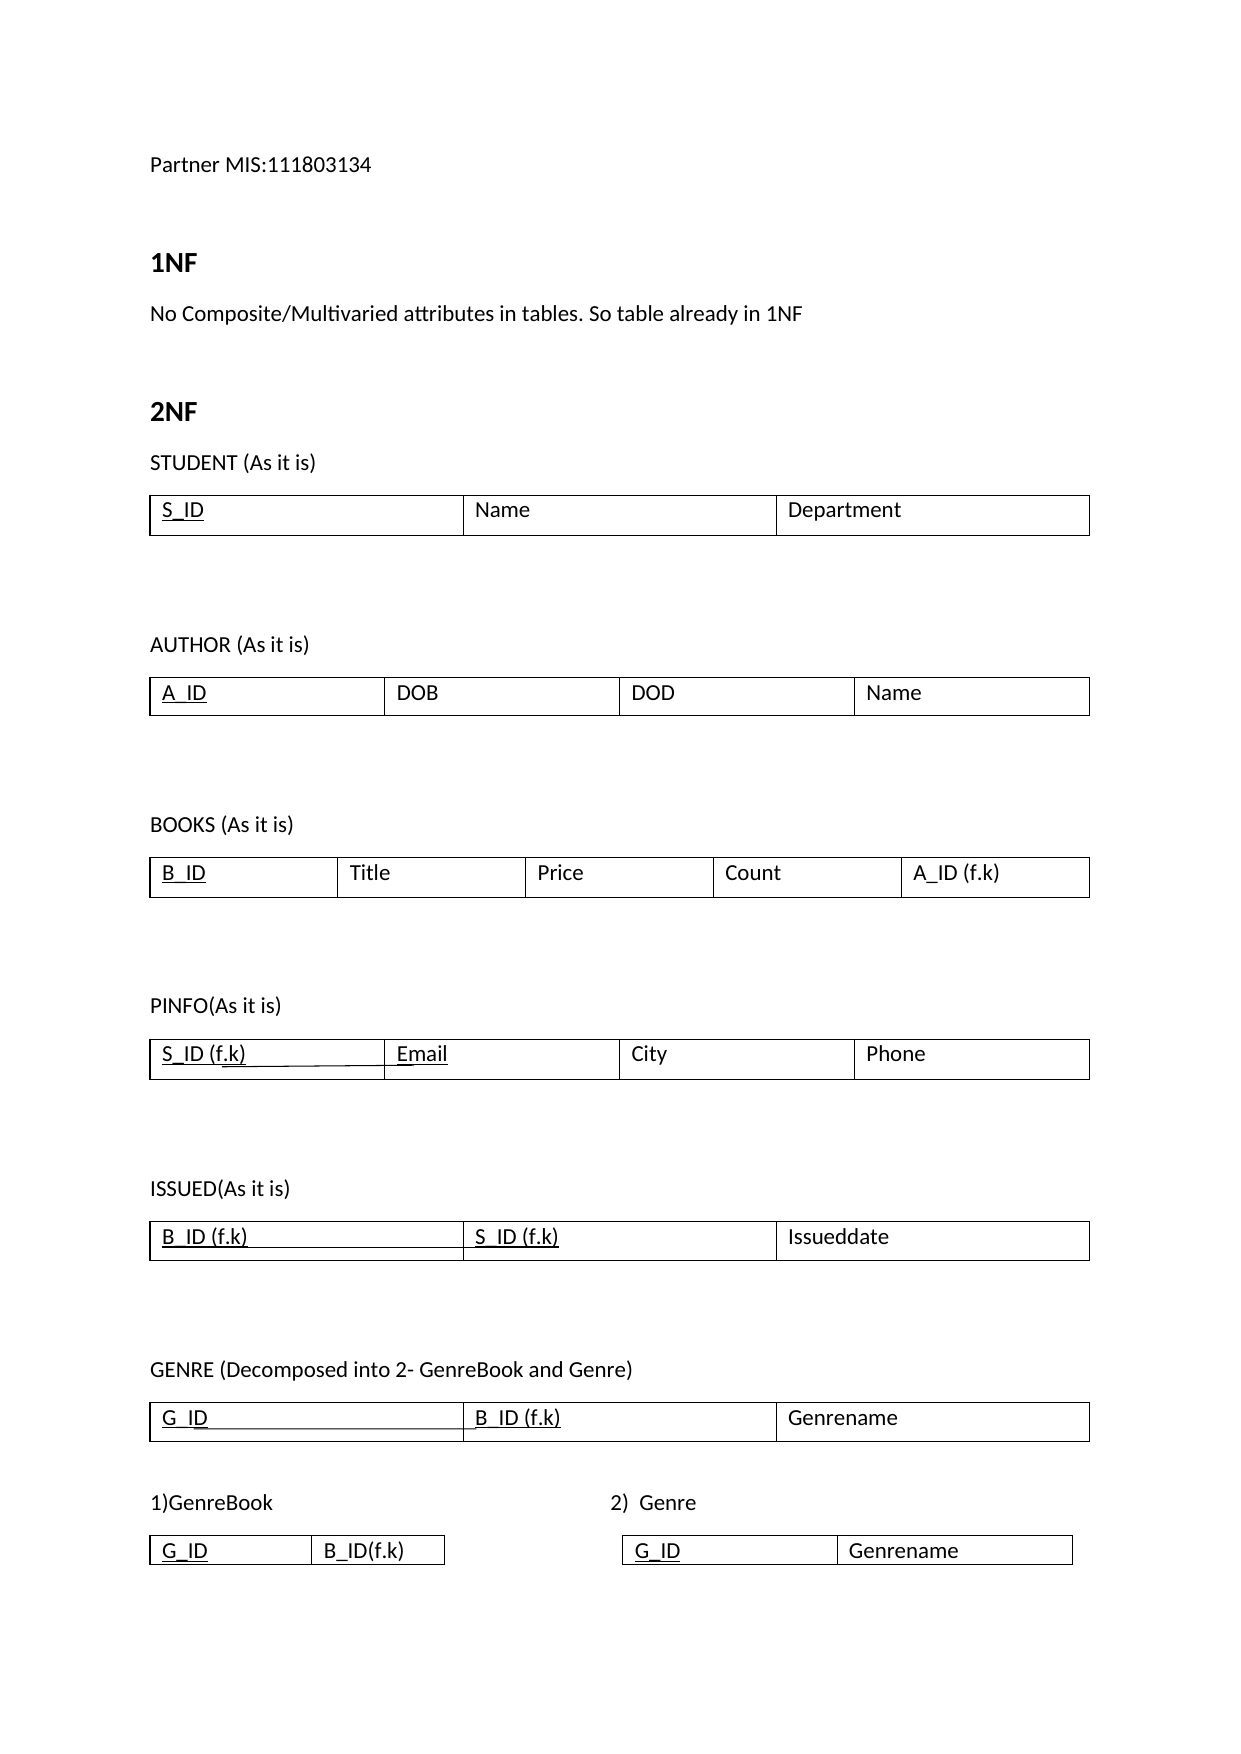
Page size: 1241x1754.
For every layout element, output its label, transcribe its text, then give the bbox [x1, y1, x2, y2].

table_header B_ID (f.k) [464, 1403, 776, 1441]
table_header Price [526, 858, 713, 897]
table_header S_ID (f.k) [464, 1222, 776, 1260]
table_header Name [464, 496, 776, 535]
table_header B_ID [151, 858, 337, 897]
table_header G_ID [623, 1536, 837, 1564]
table_header Genrename [777, 1403, 1089, 1441]
table_header Phone [855, 1040, 1089, 1079]
table_header DOD [620, 678, 854, 715]
table_header Count [714, 858, 901, 897]
table_header Genrename [838, 1536, 1072, 1564]
table_header Title [338, 858, 525, 897]
table_header Email [385, 1040, 619, 1079]
table_header Name [855, 678, 1089, 715]
text Partner MIS:111803134 [150, 150, 1090, 178]
text 1)GenreBook 2) Genre [150, 1488, 1090, 1516]
table_header A_ID (f.k) [902, 858, 1089, 897]
table_header G_ID [151, 1403, 463, 1441]
table_header S_ID (f.k) [151, 1040, 384, 1079]
table_header G_ID [151, 1536, 311, 1564]
text AUTHOR (As it is) [150, 630, 1090, 658]
text BOOKS (As it is) [150, 810, 1090, 838]
table_header Issueddate [777, 1222, 1089, 1260]
text PINFO(As it is) [150, 992, 1090, 1019]
table_header [445, 1535, 622, 1564]
table_header Department [777, 496, 1089, 535]
table_header S_ID [151, 496, 463, 535]
text No Composite/Multivaried attributes in tables. So table already in 1NF [150, 299, 1090, 327]
text 1NF [150, 244, 1090, 279]
table_header B_ID (f.k) [151, 1222, 463, 1260]
text STUDENT (As it is) [150, 448, 1090, 476]
table_header B_ID(f.k) [312, 1536, 444, 1564]
table_header DOB [385, 678, 619, 715]
text 2NF [150, 393, 1090, 428]
table_header City [620, 1040, 854, 1079]
table_header A_ID [151, 678, 384, 715]
text GENRE (Decomposed into 2- GenreBook and Genre) [150, 1355, 1090, 1383]
text ISSUED(As it is) [150, 1174, 1090, 1202]
